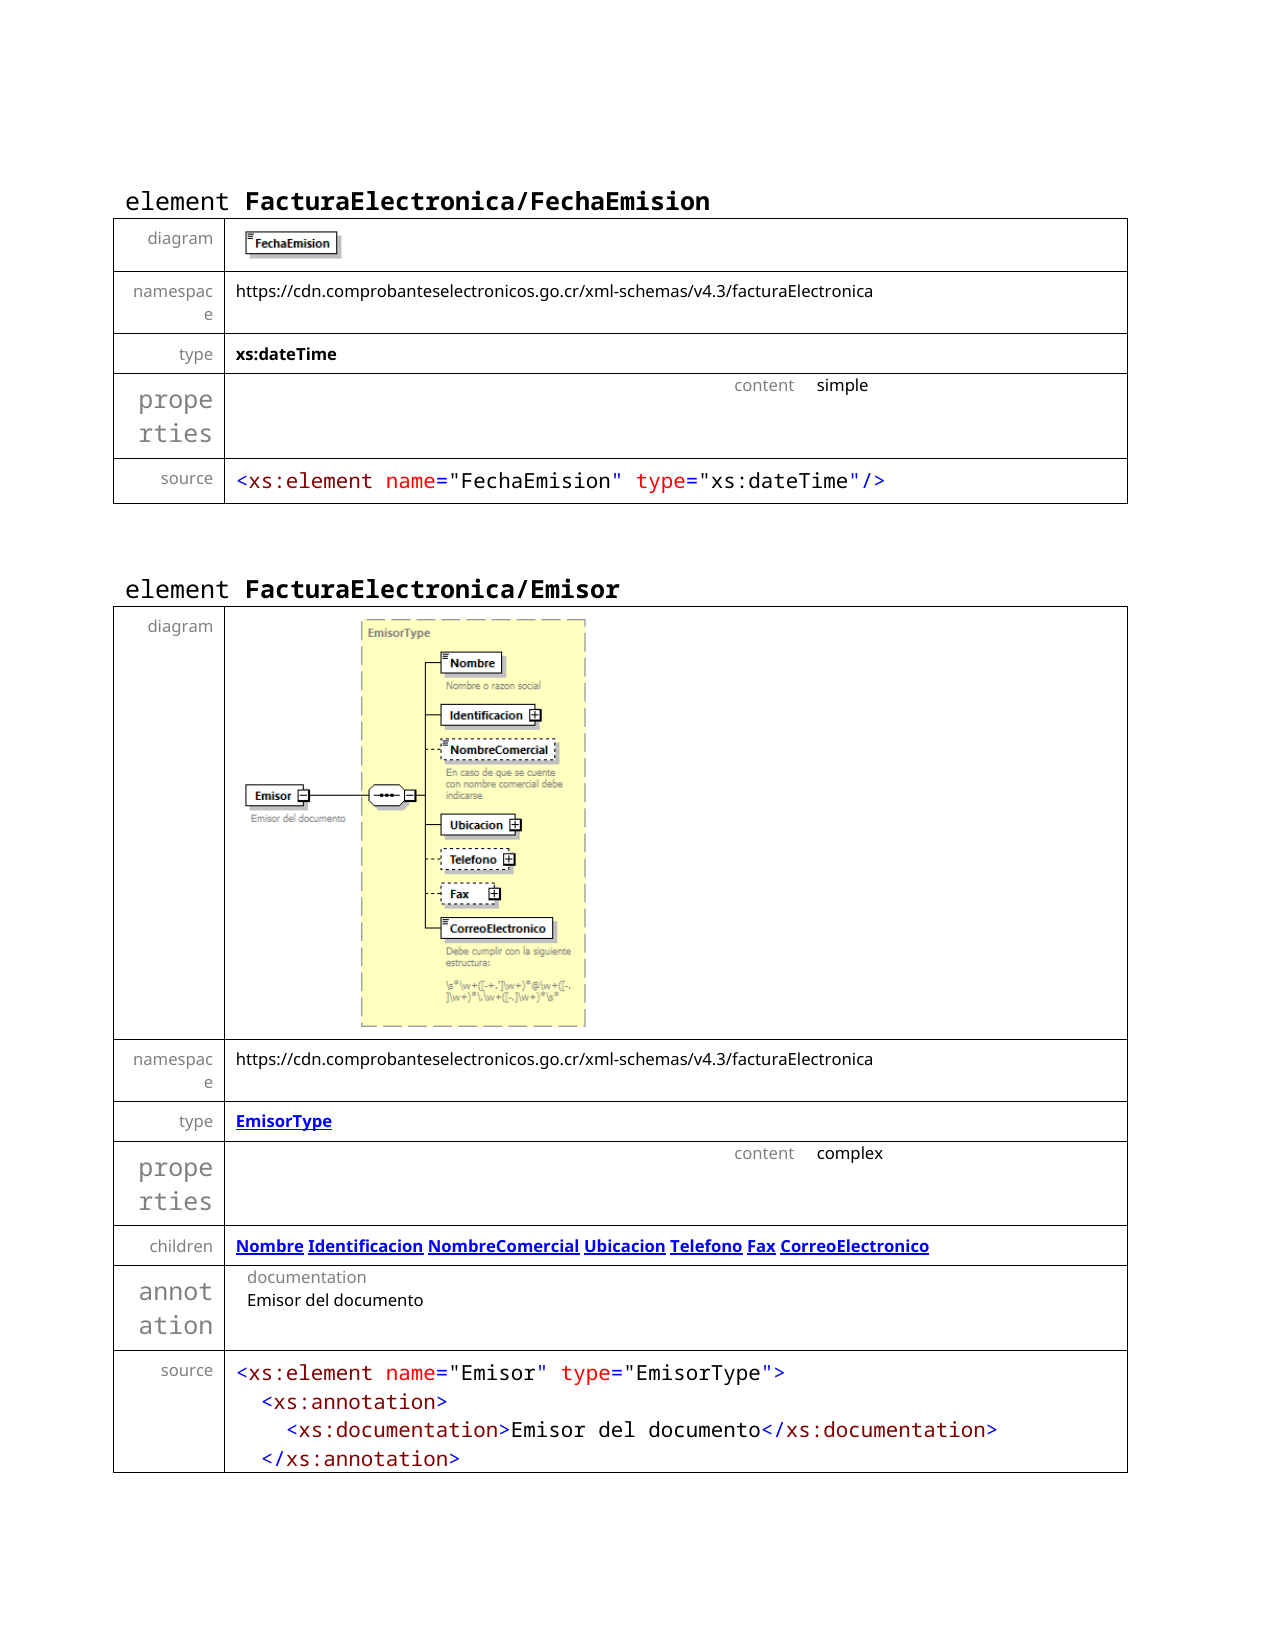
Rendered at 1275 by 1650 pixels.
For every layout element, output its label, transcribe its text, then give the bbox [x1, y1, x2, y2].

picture [235, 227, 352, 264]
table_cell namespace [114, 272, 224, 333]
table_cell [225, 1266, 1127, 1349]
table_cell properties [114, 1142, 224, 1225]
table_cell Nombre Identificacion NombreComercial Ubicacion Telefono Fax CorreoElectronico [225, 1226, 1127, 1265]
table_cell children [114, 1226, 224, 1265]
table_header [225, 607, 1127, 1039]
table_cell Emisor del documento [236, 1289, 1127, 1311]
table_header simple [805, 374, 1127, 396]
table_header content [236, 374, 805, 396]
table_cell <xs:element name="FechaEmision" type="xs:dateTime"/> [225, 459, 1127, 503]
table_cell https://cdn.comprobanteselectronicos.go.cr/xml-schemas/v4.3/facturaElectronica [225, 272, 1127, 333]
text element FacturaElectronica/FechaEmision [125, 184, 1150, 218]
table_header content [236, 1142, 805, 1164]
table_cell properties [114, 374, 224, 457]
text element FacturaElectronica/Emisor [125, 572, 1150, 606]
table_header diagram [114, 607, 224, 1039]
picture [235, 614, 596, 1032]
table_cell <xs:element name="Emisor" type="EmisorType"> <xs:annotation> <xs:documentation>Emisor del documento</xs:documentation> </xs:annotation> [225, 1351, 1127, 1472]
table_header [225, 219, 1127, 271]
table_cell source [114, 1351, 224, 1472]
table_cell annotation [114, 1266, 224, 1349]
table_header complex [805, 1142, 1127, 1164]
table_header documentation [236, 1266, 1127, 1288]
table_cell [225, 374, 1127, 457]
table_cell type [114, 1102, 224, 1141]
table_cell https://cdn.comprobanteselectronicos.go.cr/xml-schemas/v4.3/facturaElectronica [225, 1040, 1127, 1101]
table_cell type [114, 334, 224, 373]
table_cell namespace [114, 1040, 224, 1101]
table_cell [225, 1142, 1127, 1225]
table_header diagram [114, 219, 224, 271]
table_cell source [114, 459, 224, 503]
table_cell EmisorType [225, 1102, 1127, 1141]
table_cell xs:dateTime [225, 334, 1127, 373]
